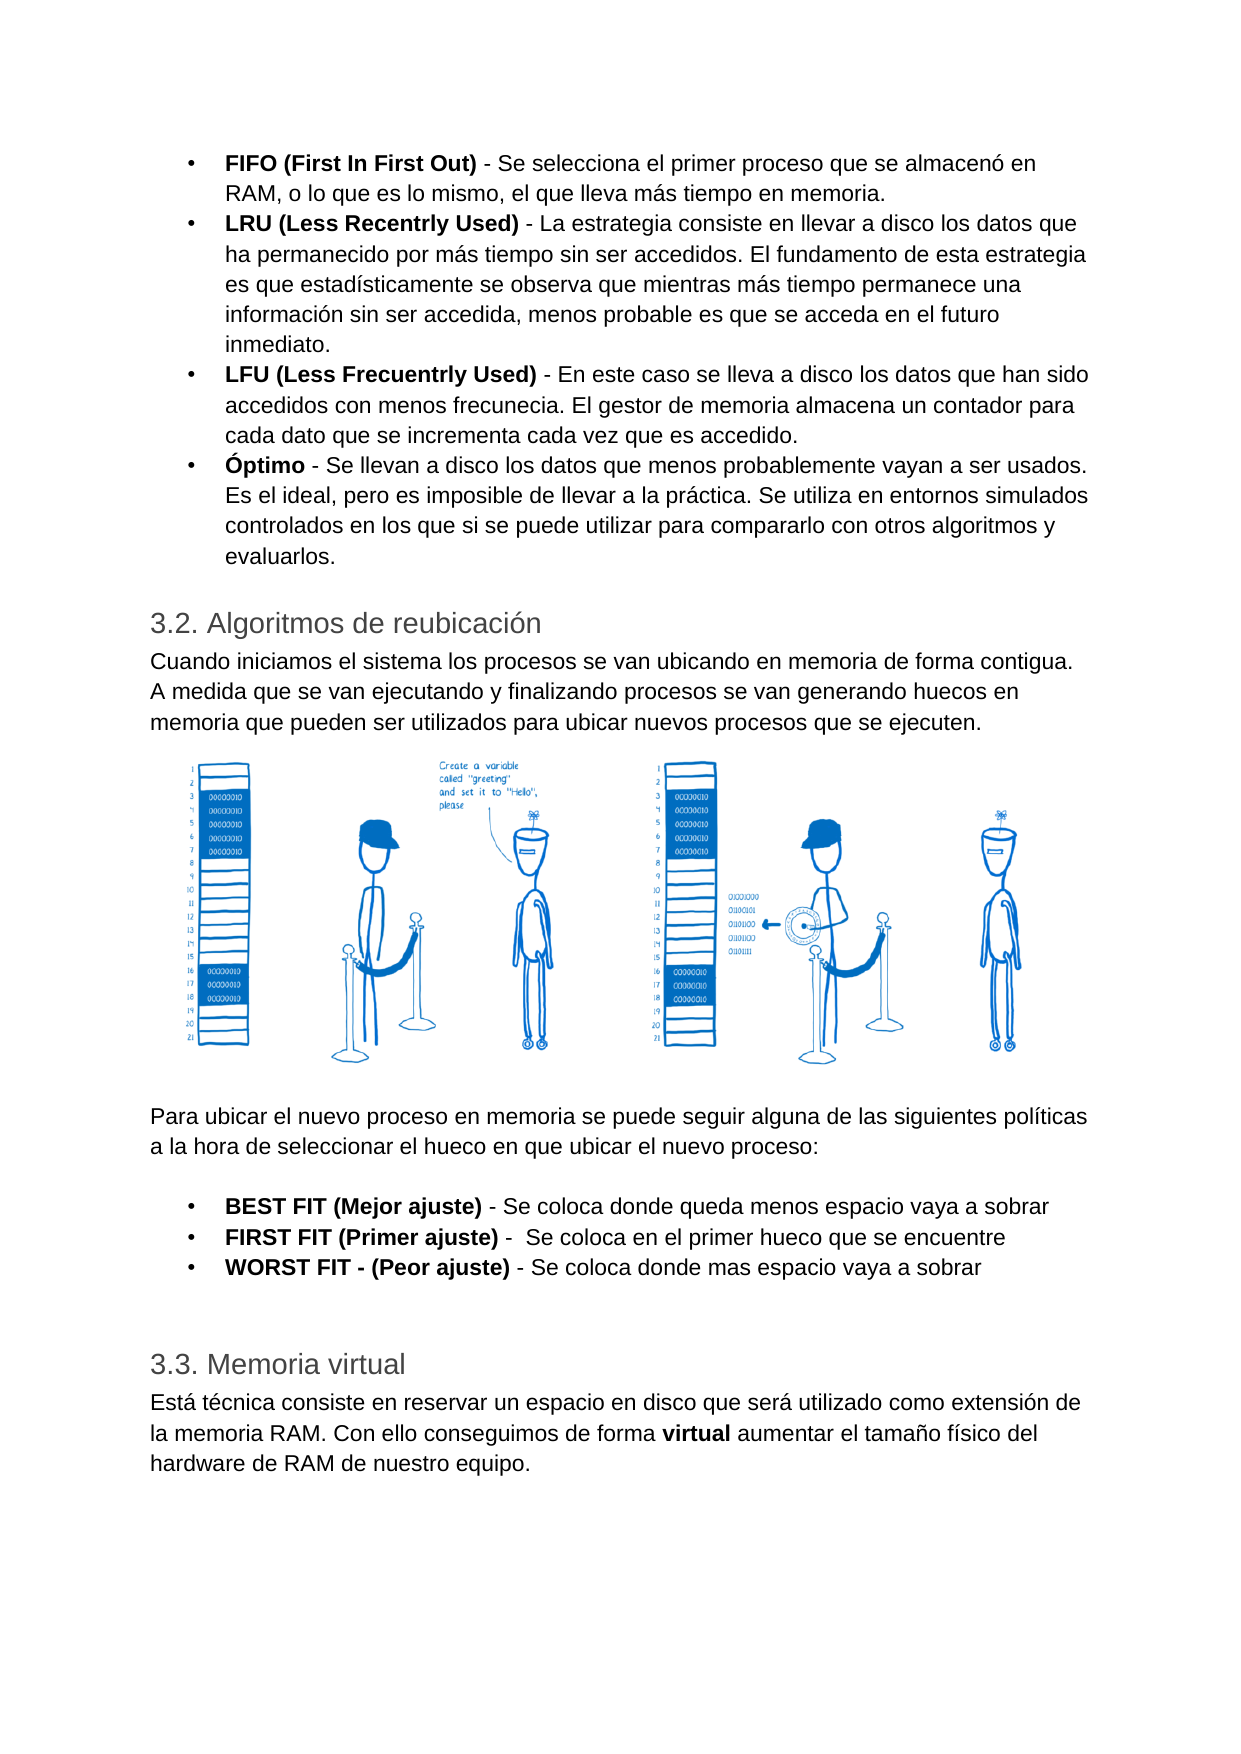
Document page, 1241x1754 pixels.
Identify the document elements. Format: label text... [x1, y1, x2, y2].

text Para ubicar el nuevo proceso en memoria se puede seguir alguna de las siguientes políticas a la hora de seleccionar el hueco en que ubicar el nuevo proceso: [150, 1103, 1090, 1159]
list FIFO (First In First Out) - Se selecciona el primer proceso que se almacenó en RAM, o lo que es lo mismo, el que lleva más tiempo en memoria. [187, 150, 1090, 207]
subtitle 3.2. Algoritmos de reubicación [150, 606, 1090, 640]
text Cuando iniciamos el sistema los procesos se van ubicando en memoria de forma contigua. A medida que se van ejecutando y finalizando procesos se van generando huecos en memoria que pueden ser utilizados para ubicar nuevos procesos que se ejecuten. [150, 648, 1090, 735]
list WORST FIT - (Peor ajuste) - Se coloca donde mas espacio vaya a sobrar [187, 1254, 1090, 1280]
picture [155, 753, 578, 1069]
list BEST FIT (Mejor ajuste) - Se coloca donde queda menos espacio vaya a sobrar [187, 1193, 1090, 1219]
list LFU (Less Frecuentrly Used) - En este caso se lleva a disco los datos que han sido accedidos con menos frecunecia. El gestor de memoria almacena un contador para cada dato que se incrementa cada vez que es accedido. [187, 361, 1090, 448]
list FIRST FIT (Primer ajuste) - Se coloca en el primer hueco que se encuentre [187, 1223, 1090, 1250]
subtitle 3.3. Memoria virtual [150, 1347, 1090, 1381]
list Óptimo - Se llevan a disco los datos que menos probablemente vayan a ser usados. Es el ideal, pero es imposible de llevar a la práctica. Se utiliza en entornos simulados controlados en los que si se puede utilizar para compararlo con otros algoritmos y evaluarlos. [187, 452, 1090, 569]
picture [621, 755, 1046, 1070]
text Está técnica consiste en reservar un espacio en disco que será utilizado como extensión de la memoria RAM. Con ello conseguimos de forma virtual aumentar el tamaño físico del hardware de RAM de nuestro equipo. [150, 1389, 1090, 1476]
list LRU (Less Recentrly Used) - La estrategia consiste en llevar a disco los datos que ha permanecido por más tiempo sin ser accedidos. El fundamento de esta estrategia es que estadísticamente se observa que mientras más tiempo permanece una información sin ser accedida, menos probable es que se acceda en el futuro inmediato. [187, 210, 1090, 358]
